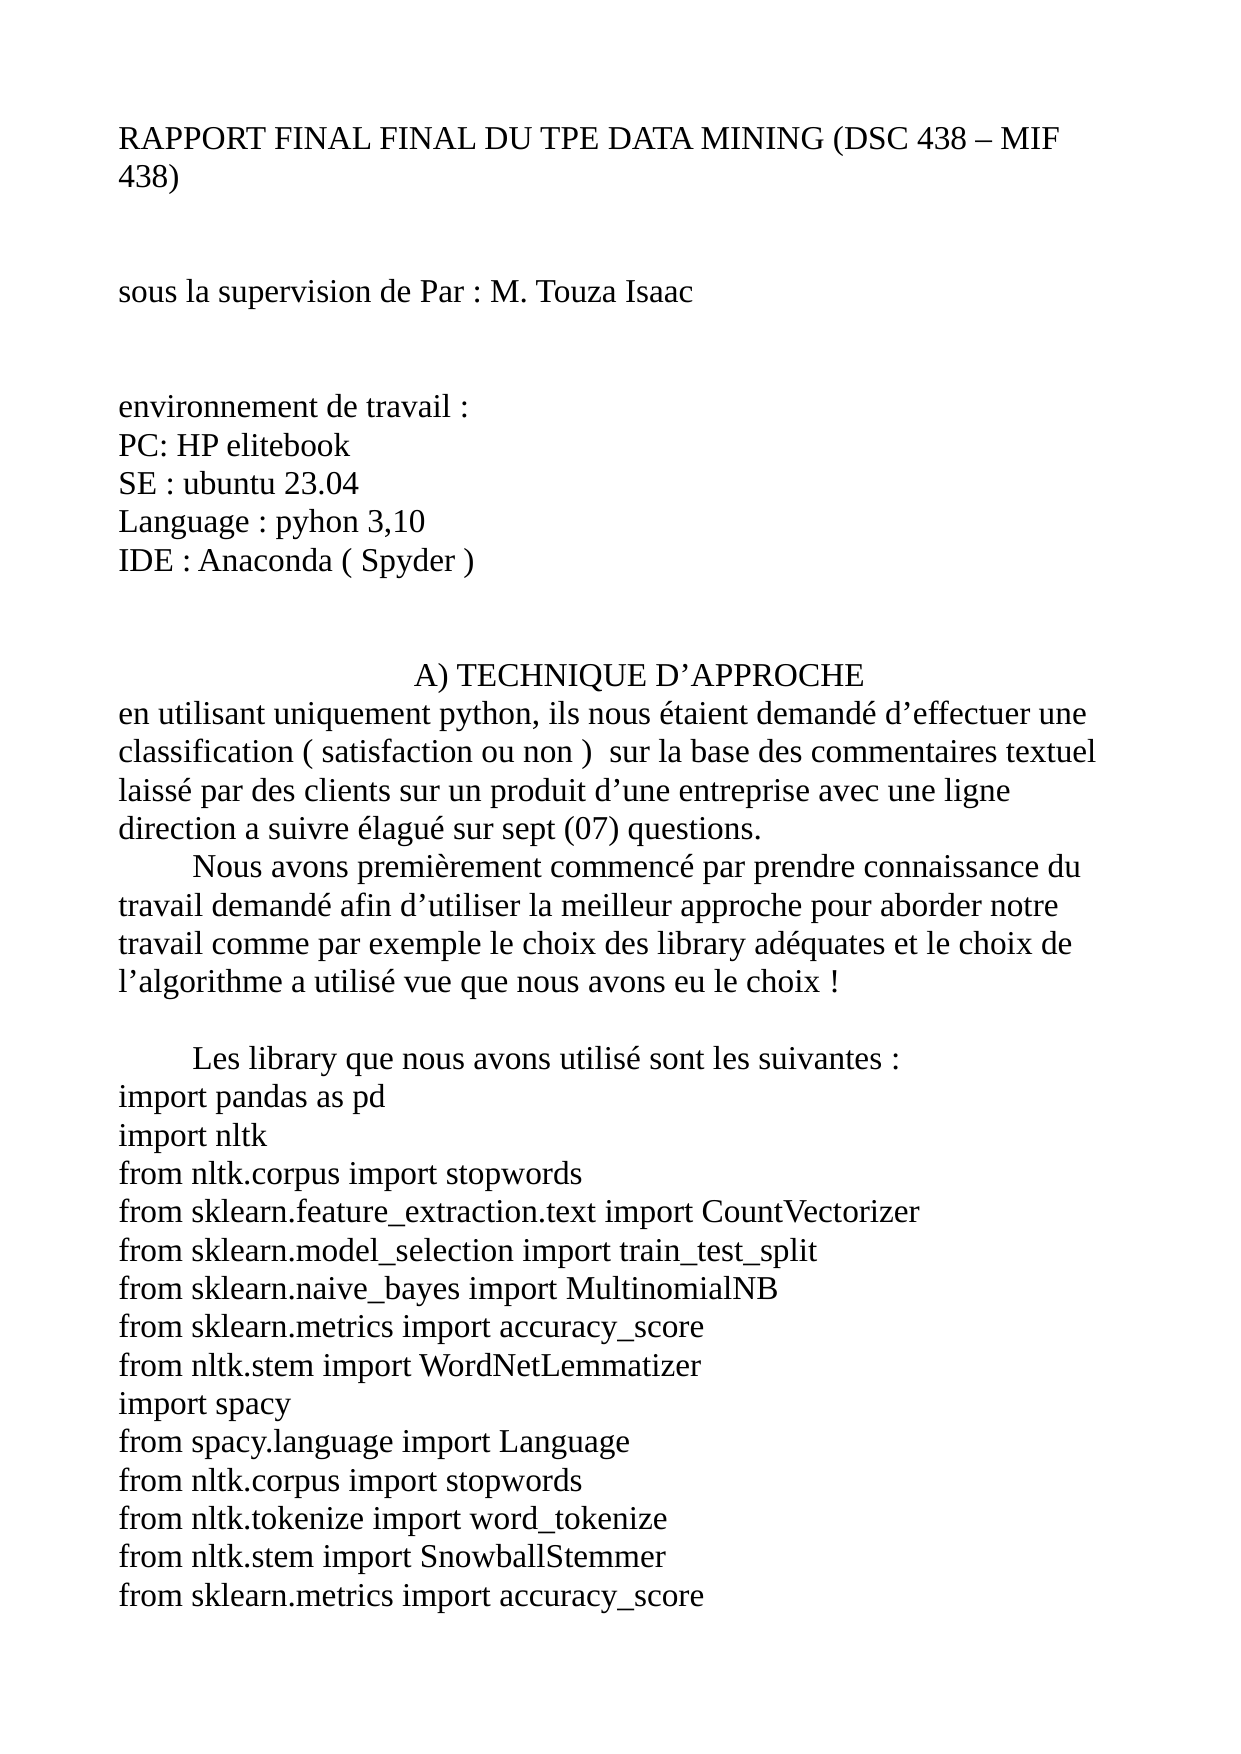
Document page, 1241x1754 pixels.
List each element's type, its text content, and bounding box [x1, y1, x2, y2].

text SE : ubuntu 23.04 [118, 463, 1122, 501]
text sous la supervision de Par : M. Touza Isaac [118, 271, 1122, 310]
text en utilisant uniquement python, ils nous étaient demandé d’effectuer une classification ( satisfaction ou non ) sur la base des commentaires textuel laissé par des clients sur un produit d’une entreprise avec une ligne direction a suivre élagué sur sept (07) questions. [118, 693, 1122, 846]
text from nltk.tokenize import word_tokenize [118, 1498, 1122, 1536]
text Language : pyhon 3,10 [118, 501, 1122, 540]
text from spacy.language import Language [118, 1421, 1122, 1460]
text PC: HP elitebook [118, 425, 1122, 463]
text import spacy [118, 1383, 1122, 1421]
text RAPPORT FINAL FINAL DU TPE DATA MINING (DSC 438 – MIF 438) [118, 118, 1122, 195]
text from nltk.stem import SnowballStemmer [118, 1536, 1122, 1575]
text environnement de travail : [118, 386, 1122, 425]
text from nltk.corpus import stopwords [118, 1460, 1122, 1498]
text IDE : Anaconda ( Spyder ) [118, 540, 1122, 578]
text A) TECHNIQUE D’APPROCHE [118, 655, 1122, 693]
text from sklearn.metrics import accuracy_score [118, 1575, 1122, 1613]
text Les library que nous avons utilisé sont les suivantes : [118, 1038, 1122, 1076]
text from nltk.stem import WordNetLemmatizer [118, 1345, 1122, 1383]
text from sklearn.metrics import accuracy_score [118, 1306, 1122, 1345]
text from nltk.corpus import stopwords [118, 1153, 1122, 1191]
text import nltk [118, 1115, 1122, 1153]
text from sklearn.feature_extraction.text import CountVectorizer [118, 1191, 1122, 1230]
text import pandas as pd [118, 1076, 1122, 1115]
text Nous avons premièrement commencé par prendre connaissance du travail demandé afin d’utiliser la meilleur approche pour aborder notre travail comme par exemple le choix des library adéquates et le choix de l’algorithme a utilisé vue que nous avons eu le choix ! [118, 846, 1122, 1000]
text from sklearn.model_selection import train_test_split [118, 1230, 1122, 1268]
text from sklearn.naive_bayes import MultinomialNB [118, 1268, 1122, 1306]
